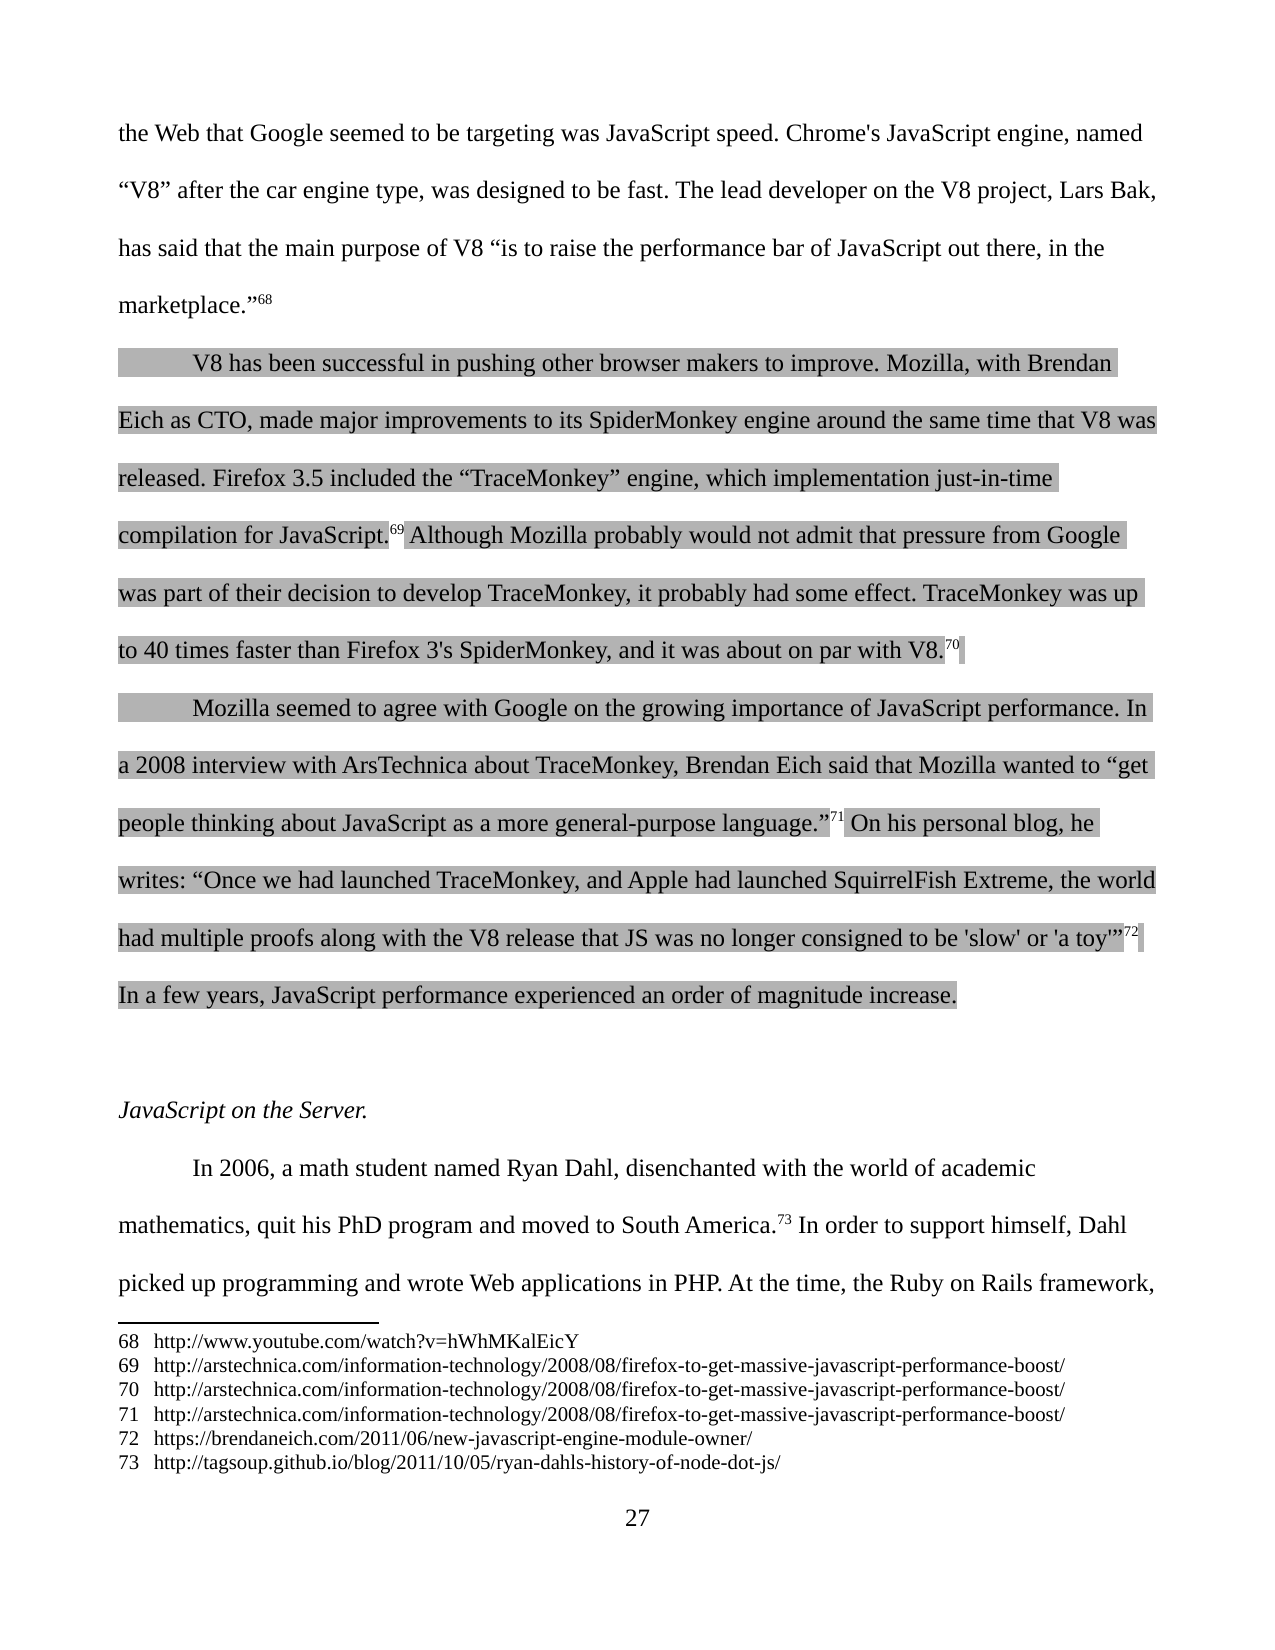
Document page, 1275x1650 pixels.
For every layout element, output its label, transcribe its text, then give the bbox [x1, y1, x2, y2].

text http://arstechnica.com/information-technology/2008/08/firefox-to-get-massive-javascript-performance-boost/ [118, 1353, 1157, 1377]
text JavaScript on the Server. [118, 1096, 1157, 1124]
text http://www.youtube.com/watch?v=hWhMKalEicY [118, 1329, 1157, 1353]
text V8 has been successful in pushing other browser makers to improve. Mozilla, with Brendan Eich as CTO, made major improvements to its SpiderMonkey engine around the same time that V8 was released. Firefox 3.5 included the “TraceMonkey” engine, which implementation just-in-time compilation for JavaScript. Although Mozilla probably would not admit that pressure from Google was part of their decision to develop TraceMonkey, it probably had some effect. TraceMonkey was up to 40 times faster than Firefox 3's SpiderMonkey, and it was about on par with V8. [118, 348, 1157, 664]
text https://brendaneich.com/2011/06/new-javascript-engine-module-owner/ [118, 1426, 1157, 1449]
text the Web that Google seemed to be targeting was JavaScript speed. Chrome's JavaScript engine, named “V8” after the car engine type, was designed to be fast. The lead developer on the V8 project, Lars Bak, has said that the main purpose of V8 “is to raise the performance bar of JavaScript out there, in the marketplace.” [118, 118, 1157, 319]
text http://arstechnica.com/information-technology/2008/08/firefox-to-get-massive-javascript-performance-boost/ [118, 1377, 1157, 1401]
text http://arstechnica.com/information-technology/2008/08/firefox-to-get-massive-javascript-performance-boost/ [118, 1401, 1157, 1426]
text Mozilla seemed to agree with Google on the growing importance of JavaScript performance. In a 2008 interview with ArsTechnica about TraceMonkey, Brendan Eich said that Mozilla wanted to “get people thinking about JavaScript as a more general-purpose language.” On his personal blog, he writes: “Once we had launched TraceMonkey, and Apple had launched SquirrelFish Extreme, the world had multiple proofs along with the V8 release that JS was no longer consigned to be 'slow' or 'a toy'” In a few years, JavaScript performance experienced an order of magnitude increase. [118, 693, 1157, 1009]
text In 2006, a math student named Ryan Dahl, disenchanted with the world of academic mathematics, quit his PhD program and moved to South America. In order to support himself, Dahl picked up programming and wrote Web applications in PHP. At the time, the Ruby on Rails framework, [118, 1153, 1157, 1297]
text http://tagsoup.github.io/blog/2011/10/05/ryan-dahls-history-of-node-dot-js/ [118, 1449, 1157, 1474]
